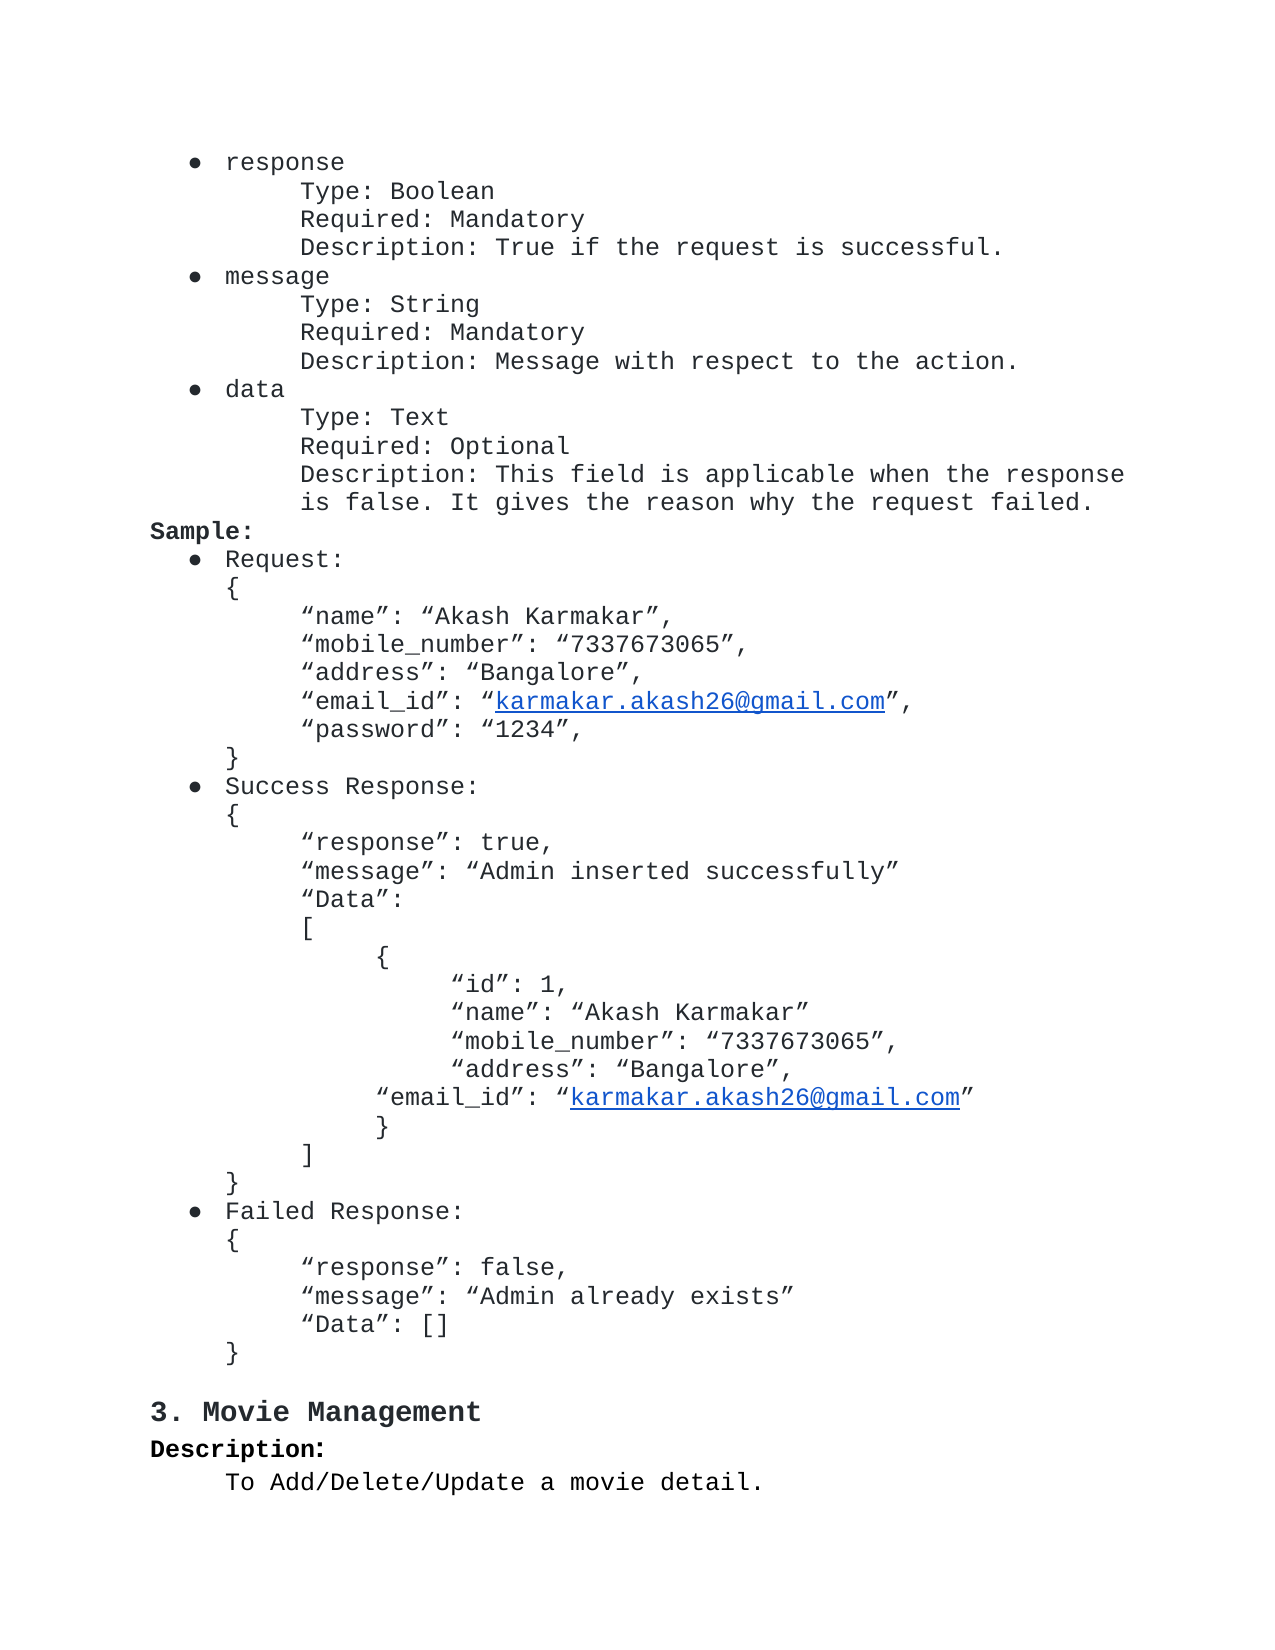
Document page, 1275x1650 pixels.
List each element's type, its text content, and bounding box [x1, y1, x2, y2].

text Type: Boolean [150, 178, 1125, 207]
text “address”: “Bangalore”, [150, 660, 1125, 688]
text } [150, 745, 1125, 773]
text “name”: “Akash Karmakar” [150, 1000, 1125, 1028]
text } [150, 1340, 1125, 1368]
text { [150, 802, 1125, 830]
text Type: Text [150, 405, 1125, 433]
list message [187, 263, 1125, 292]
text ] [225, 1142, 1125, 1170]
text Description: This field is applicable when the response is false. It gives the reason why the request failed. [300, 462, 1125, 518]
text Required: Mandatory [225, 320, 1125, 348]
text “mobile_number”: “7337673065”, [150, 1028, 1125, 1057]
text “Data”: [150, 887, 1125, 915]
text } [150, 1170, 1125, 1198]
text “message”: “Admin inserted successfully” [150, 858, 1125, 887]
text “id”: 1, [150, 972, 1125, 1000]
text “response”: true, [150, 830, 1125, 858]
text “name”: “Akash Karmakar”, [150, 603, 1125, 632]
text “email_id”: “karmakar.akash26@gmail.com”, [150, 688, 1125, 717]
text “message”: “Admin already exists” [150, 1283, 1125, 1312]
list data [187, 377, 1125, 405]
text Required: Mandatory [225, 207, 1125, 235]
text [ [225, 915, 1125, 943]
text “address”: “Bangalore”, [150, 1057, 1125, 1085]
text Description: [150, 1430, 1125, 1464]
text To Add/Delete/Update a movie detail. [150, 1470, 1125, 1498]
text “mobile_number”: “7337673065”, [150, 632, 1125, 660]
text 3. Movie Management [150, 1397, 1125, 1430]
text { [150, 943, 1125, 972]
text } [300, 1113, 1125, 1142]
list Success Response: [187, 773, 1125, 802]
list Failed Response: [187, 1198, 1125, 1227]
text Description: Message with respect to the action. [300, 348, 1125, 377]
text Type: String [150, 292, 1125, 320]
text Description: True if the request is successful. [300, 235, 1125, 263]
text “response”: false, [150, 1255, 1125, 1283]
text “email_id”: “karmakar.akash26@gmail.com” [150, 1085, 1125, 1113]
list Request: [187, 547, 1125, 575]
text Sample: [150, 518, 1125, 547]
text { [150, 1227, 1125, 1255]
text { [150, 575, 1125, 603]
text “Data”: [] [150, 1312, 1125, 1340]
text “password”: “1234”, [150, 717, 1125, 745]
text Required: Optional [300, 433, 1125, 462]
list response [187, 150, 1125, 178]
